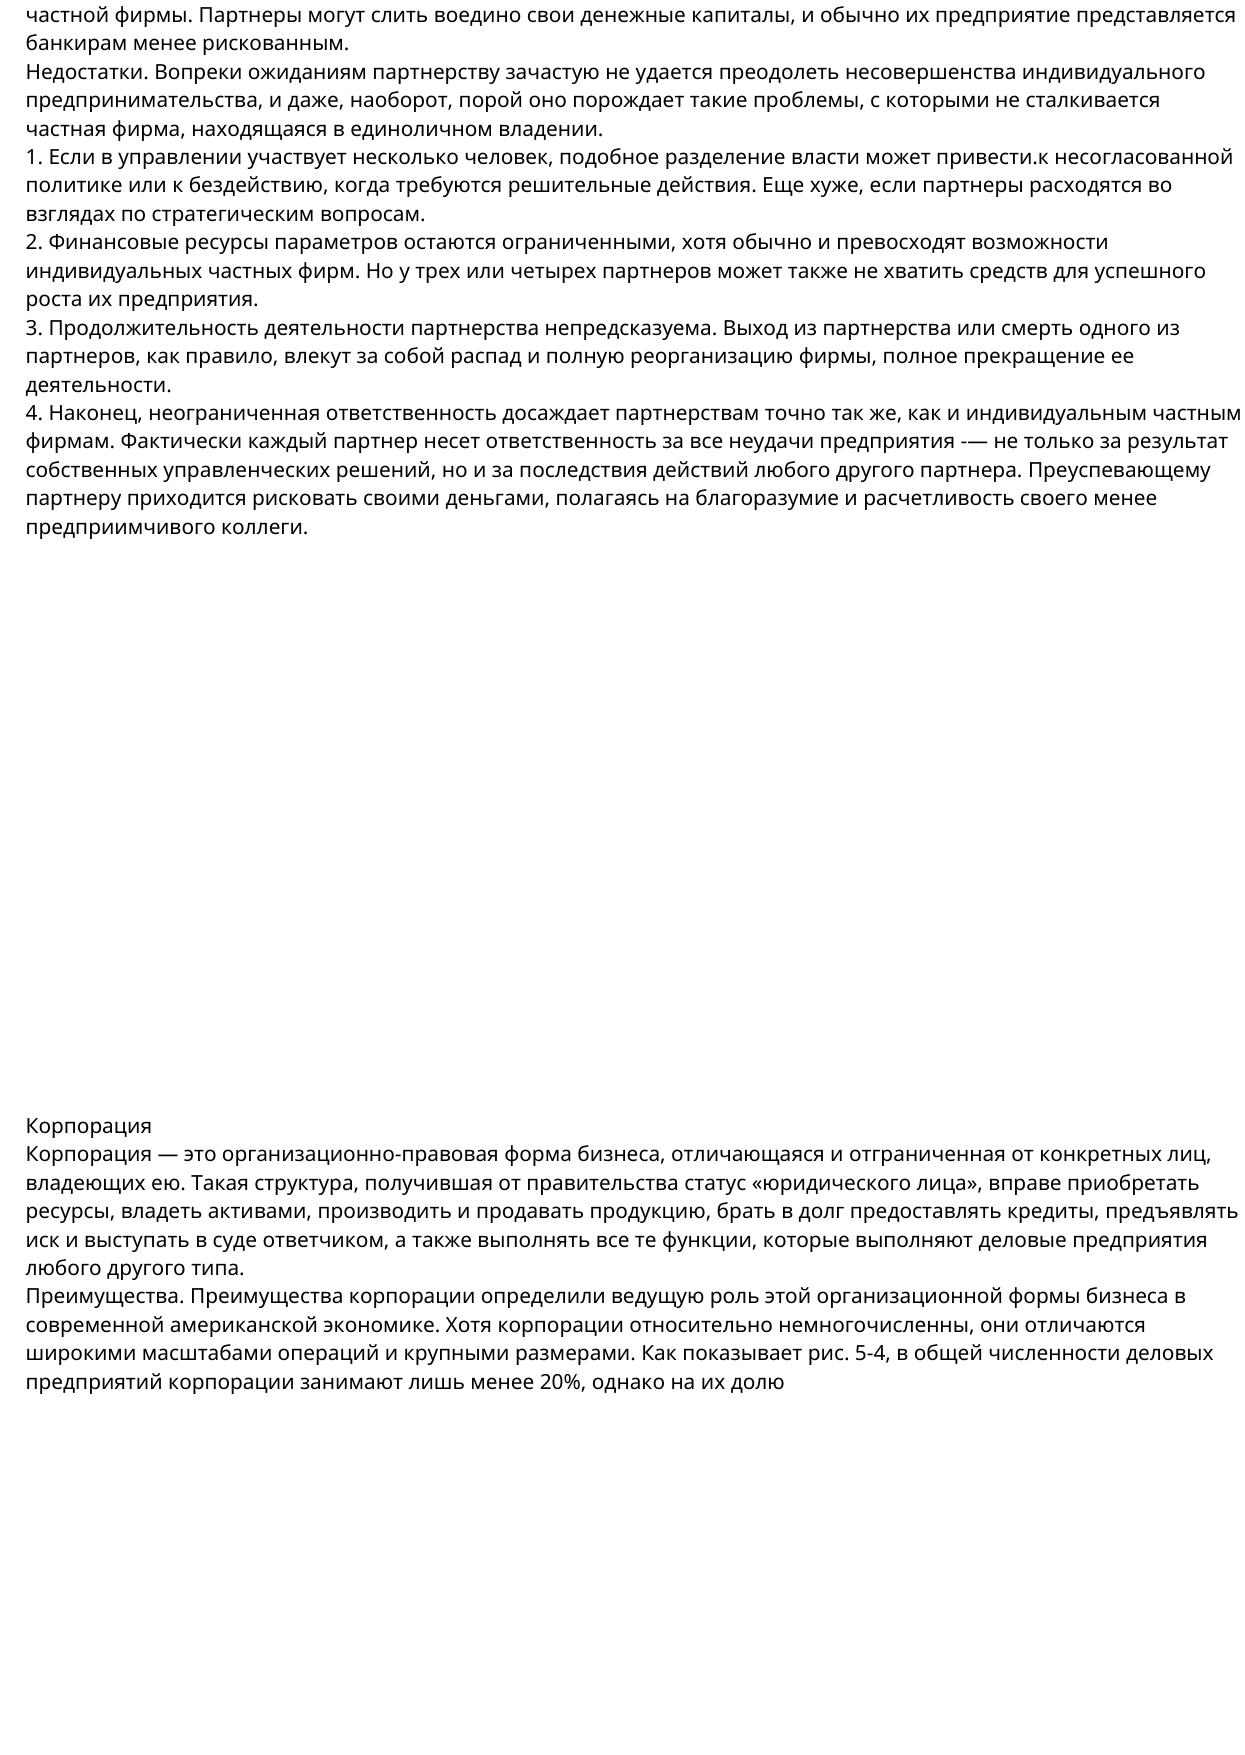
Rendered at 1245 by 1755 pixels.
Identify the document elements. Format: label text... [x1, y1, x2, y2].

text 1. Если в управлении участвует несколько человек, подобное разделение власти может привести.к несогласованной политике или к бездействию, когда требуются решительные действия. Еще хуже, если партнеры расходятся во взглядах по стратегическим вопросам. [25, 142, 1245, 227]
text 2. Финансовые ресурсы параметров остаются ограниченными, хотя обычно и превосходят возможности индивидуальных частных фирм. Но у трех или четырех партнеров может также не хватить средств для успешного роста их предприятия. [25, 227, 1245, 313]
text Недостатки. Вопреки ожиданиям партнерству зачастую не удается преодолеть несовершенства индивидуального предпринимательства, и даже, наоборот, порой оно порождает такие проблемы, с которыми не сталкивается частная фирма, находящаяся в единоличном владении. [25, 57, 1245, 142]
text Преимущества. Преимущества корпорации определили ведущую роль этой организационной формы бизнеса в современной американской экономике. Хотя корпорации относительно немногочисленны, они отличаются широкими масштабами операций и крупными размерами. Как показывает рис. 5-4, в общей численности деловых предприятий корпорации занимают лишь менее 20%, однако на их долю [25, 1282, 1245, 1395]
text 4. Наконец, неограниченная ответственность досаждает партнерствам точно так же, как и индивидуальным частным фирмам. Фактически каждый партнер несет ответственность за все неудачи предприятия -— не только за результат собственных управленческих решений, но и за последствия действий любого другого партнера. Преуспевающему партнеру приходится рисковать своими деньгами, полагаясь на благоразумие и расчетливость своего менее предприимчивого коллеги. [25, 398, 1245, 540]
text 3. Продолжительность деятельности партнерства непредсказуема. Выход из партнерства или смерть одного из партнеров, как правило, влекут за собой распад и полную реорганизацию фирмы, полное прекращение ее деятельности. [25, 313, 1245, 398]
text частной фирмы. Партнеры могут слить воедино свои денежные капиталы, и обычно их предприятие представляется банкирам менее рискованным. [25, 0, 1245, 57]
text Корпорация [25, 1111, 1245, 1139]
text Корпорация — это организационно-правовая форма бизнеса, отличающаяся и отграниченная от конкретных лиц, владеющих ею. Такая структура, получившая от правительства статус «юридического лица», вправе приобретать ресурсы, владеть активами, производить и продавать продукцию, брать в долг предоставлять кредиты, предъявлять иск и выступать в суде ответчиком, а также выполнять все те функции, которые выполняют деловые предприятия любого другого типа. [25, 1139, 1245, 1282]
